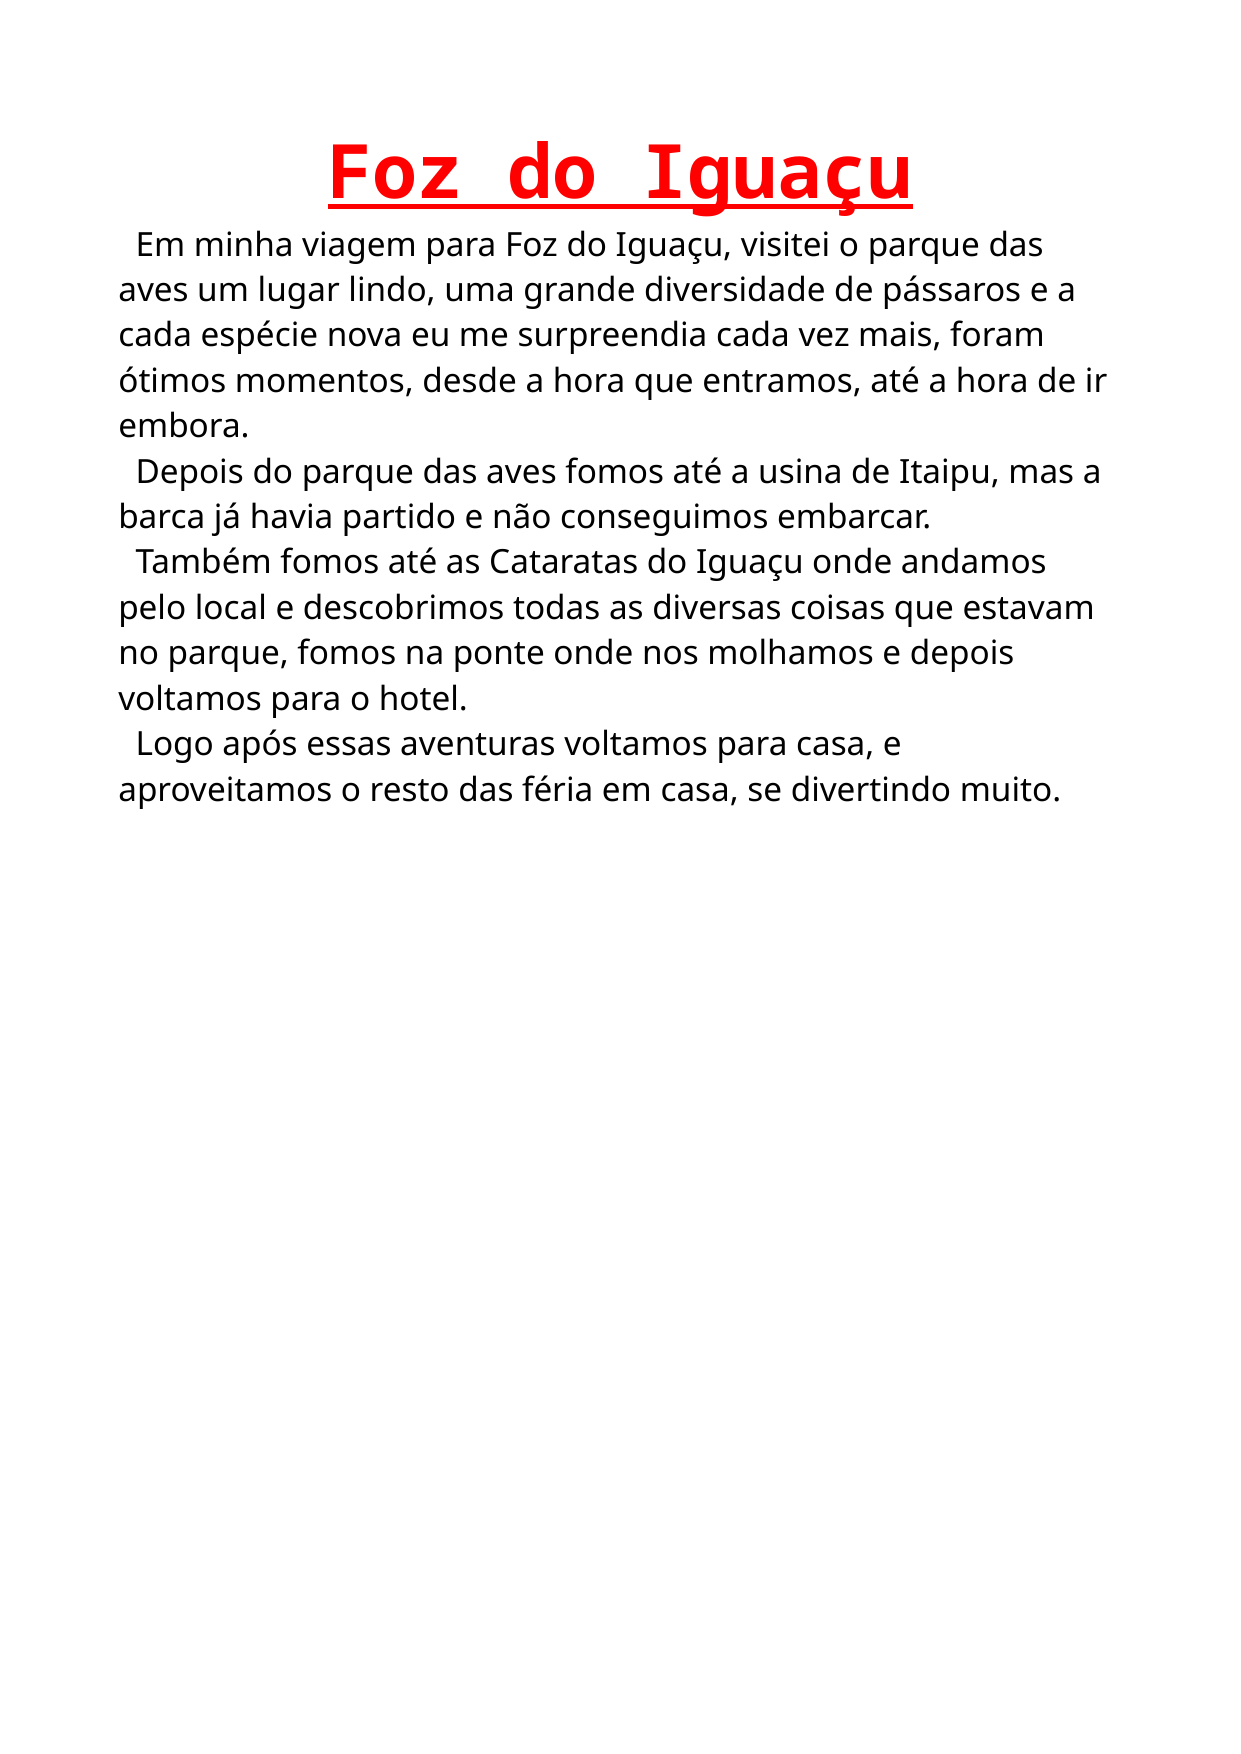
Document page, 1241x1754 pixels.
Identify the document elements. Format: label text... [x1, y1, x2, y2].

text Foz do Iguaçu [118, 118, 1122, 220]
text Logo após essas aventuras voltamos para casa, e aproveitamos o resto das féria em casa, se divertindo muito. [118, 720, 1122, 811]
text Também fomos até as Cataratas do Iguaçu onde andamos pelo local e descobrimos todas as diversas coisas que estavam no parque, fomos na ponte onde nos molhamos e depois voltamos para o hotel. [118, 538, 1122, 720]
text Em minha viagem para Foz do Iguaçu, visitei o parque das aves um lugar lindo, uma grande diversidade de pássaros e a cada espécie nova eu me surpreendia cada vez mais, foram ótimos momentos, desde a hora que entramos, até a hora de ir embora. [118, 220, 1122, 447]
text Depois do parque das aves fomos até a usina de Itaipu, mas a barca já havia partido e não conseguimos embarcar. [118, 447, 1122, 538]
